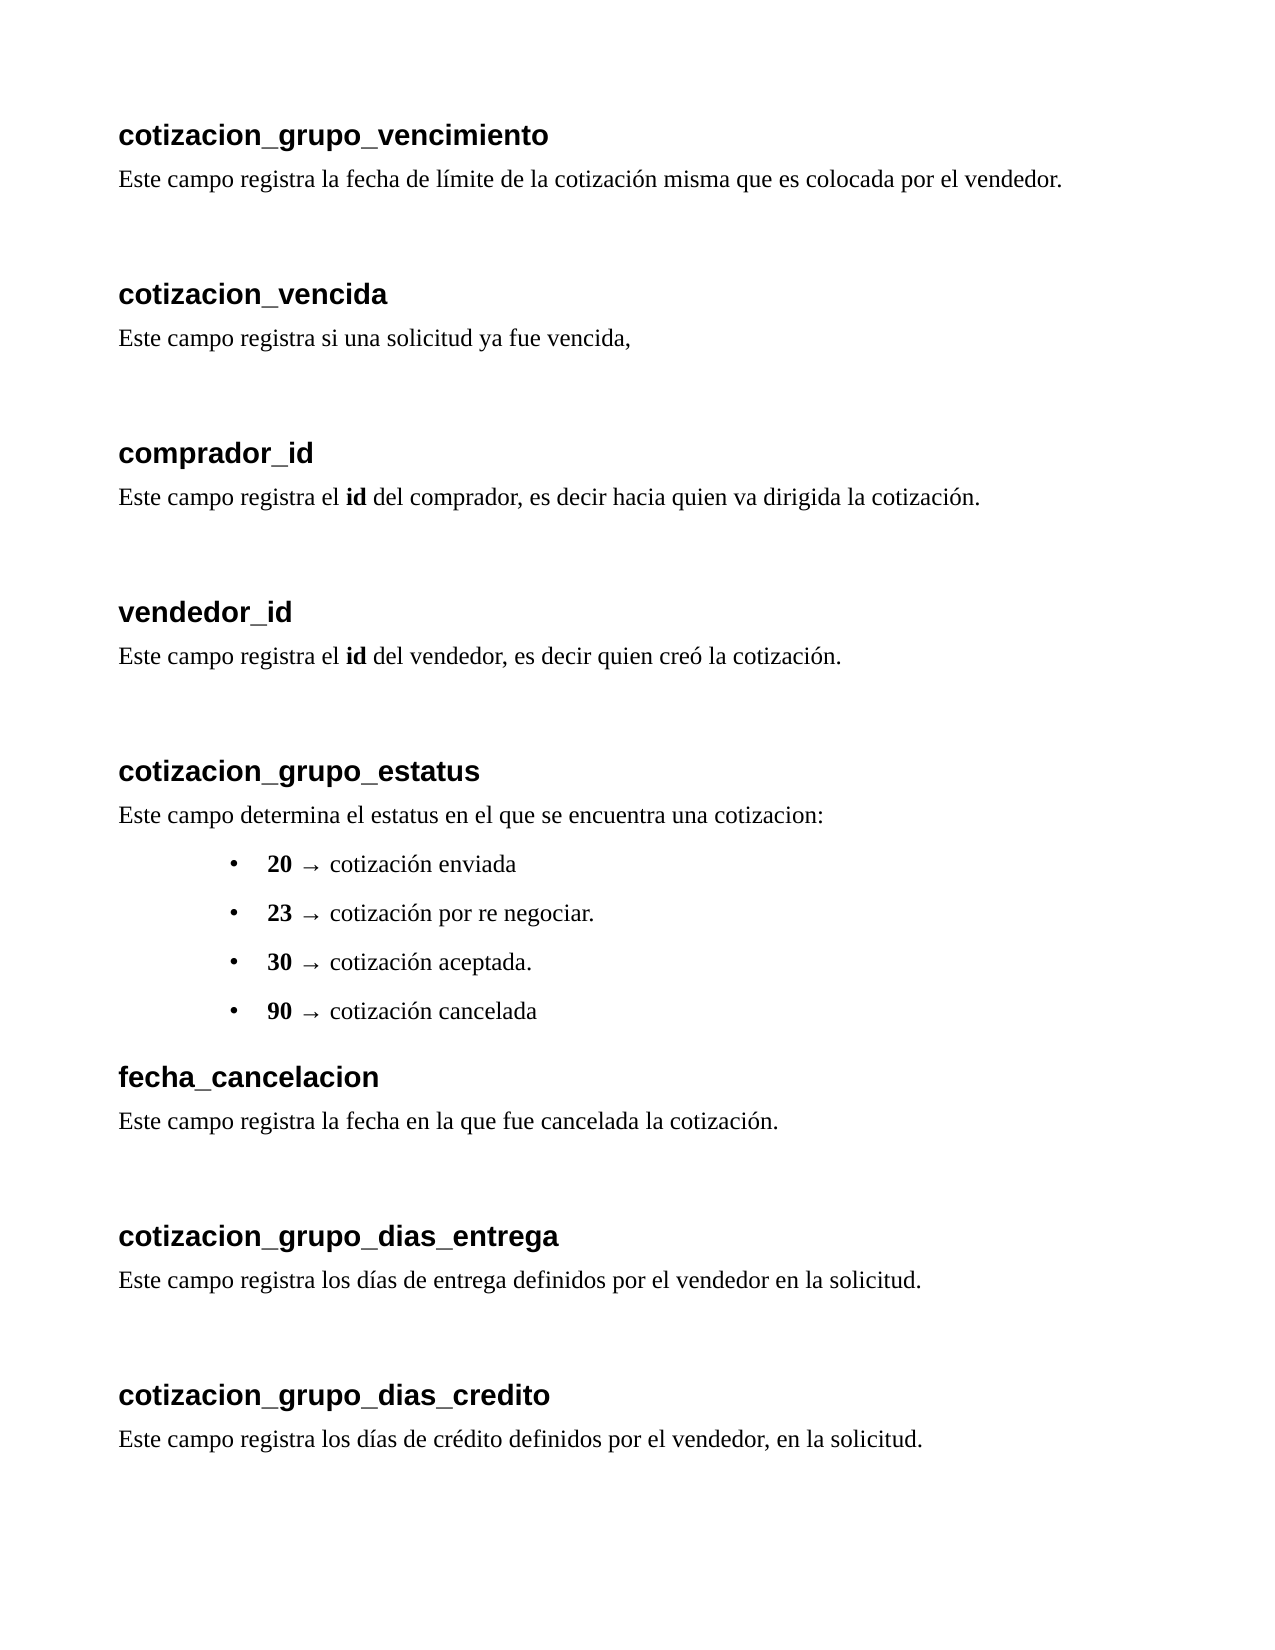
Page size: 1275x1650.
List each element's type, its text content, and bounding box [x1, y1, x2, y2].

subtitle fecha_cancelacion [118, 1060, 1157, 1094]
subtitle comprador_id [118, 436, 1157, 470]
text Este campo registra los días de crédito definidos por el vendedor, en la solicitud. [118, 1424, 1157, 1453]
text Este campo registra los días de entrega definidos por el vendedor en la solicitud. [118, 1265, 1157, 1294]
subtitle cotizacion_grupo_dias_entrega [118, 1219, 1157, 1253]
text Este campo determina el estatus en el que se encuentra una cotizacion: [118, 800, 1157, 829]
list 30 → cotización aceptada. [229, 947, 1157, 976]
subtitle cotizacion_grupo_estatus [118, 754, 1157, 788]
text Este campo registra el id del vendedor, es decir quien creó la cotización. [118, 641, 1157, 670]
text Este campo registra si una solicitud ya fue vencida, [118, 323, 1157, 352]
text Este campo registra el id del comprador, es decir hacia quien va dirigida la cotización. [118, 482, 1157, 511]
subtitle cotizacion_vencida [118, 277, 1157, 311]
subtitle cotizacion_grupo_vencimiento [118, 118, 1157, 152]
subtitle cotizacion_grupo_dias_credito [118, 1378, 1157, 1412]
list 23 → cotización por re negociar. [229, 898, 1157, 927]
text Este campo registra la fecha de límite de la cotización misma que es colocada por el vendedor. [118, 164, 1157, 193]
subtitle vendedor_id [118, 595, 1157, 629]
text Este campo registra la fecha en la que fue cancelada la cotización. [118, 1106, 1157, 1135]
list 90 → cotización cancelada [229, 996, 1157, 1025]
list 20 → cotización enviada [229, 849, 1157, 878]
